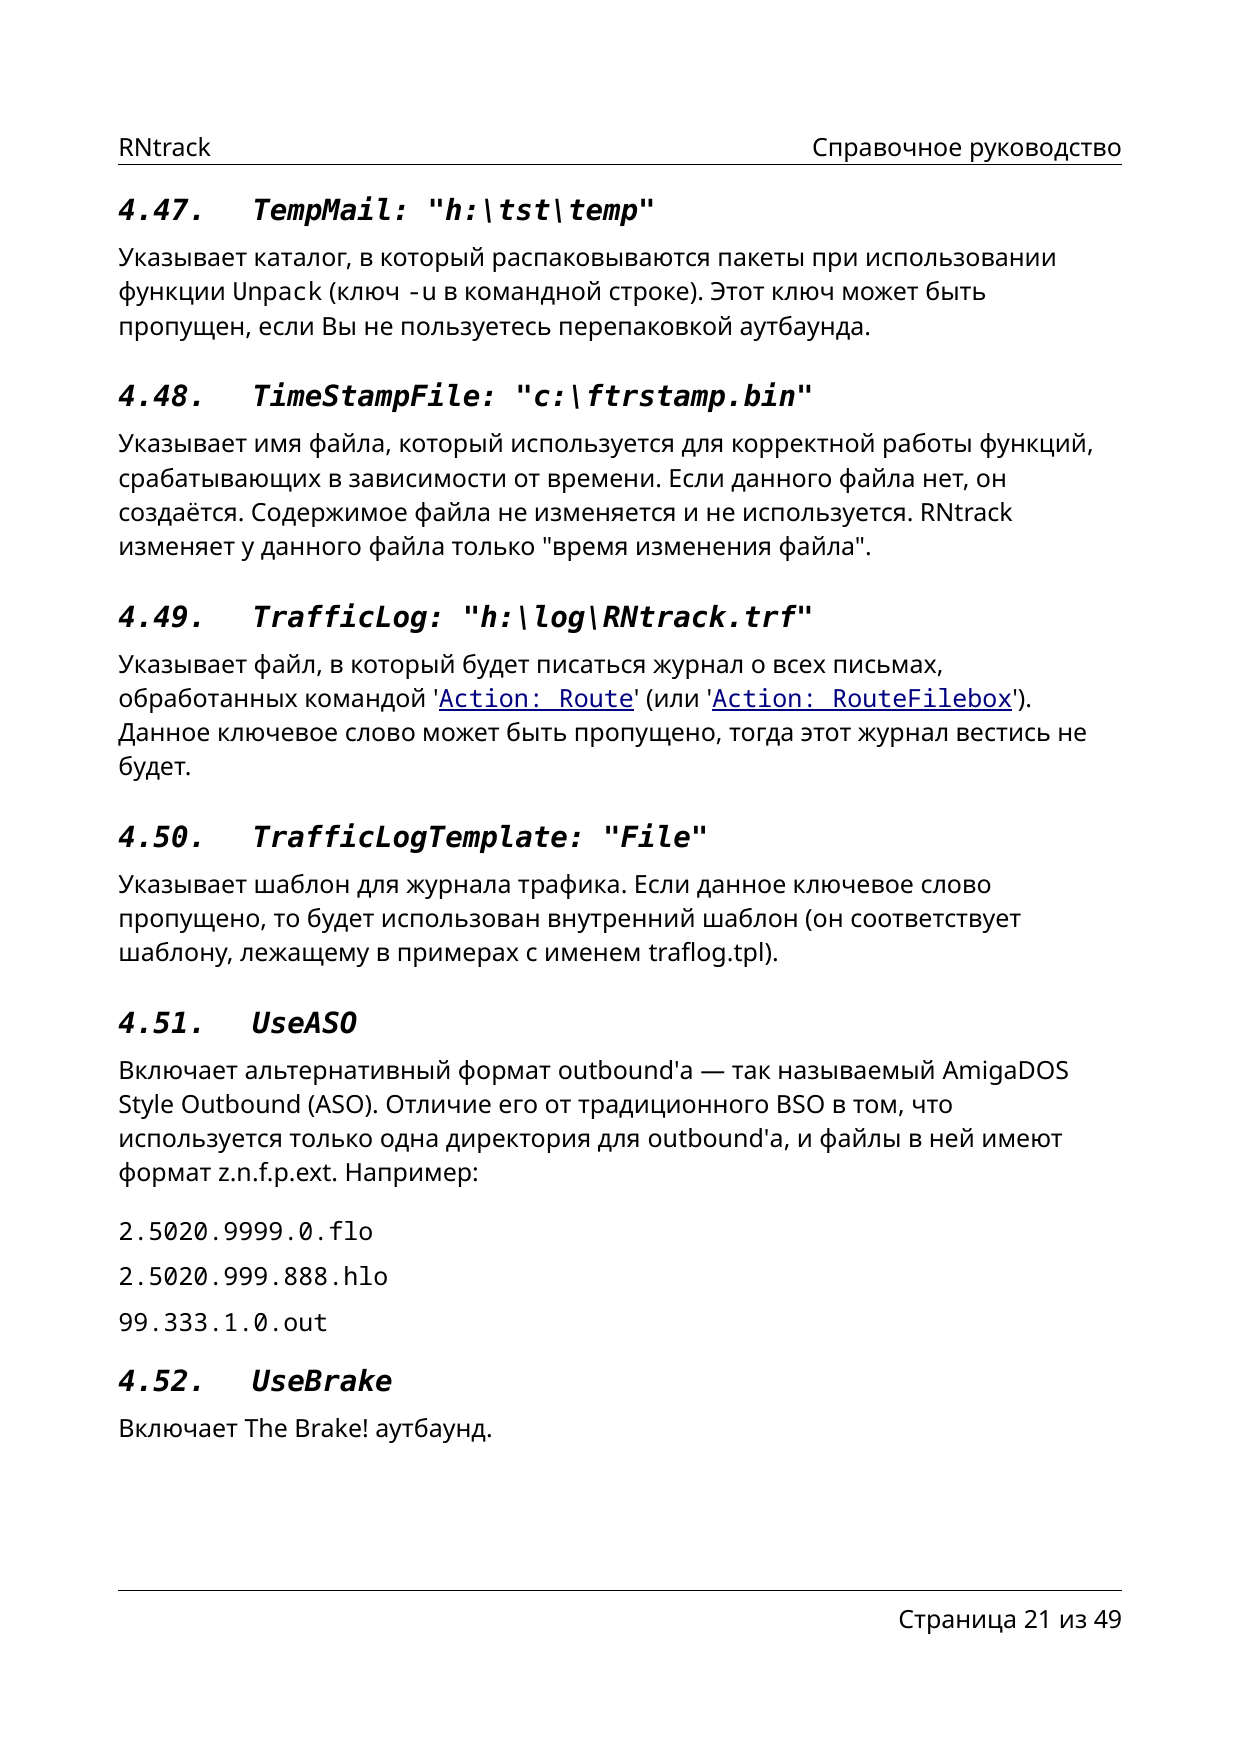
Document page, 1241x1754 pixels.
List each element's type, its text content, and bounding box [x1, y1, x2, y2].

text 99.333.1.0.out [118, 1305, 1122, 1339]
text Включает альтернативный формат outbound'а — так называемый AmigaDOS Style Outbound (ASO). Отличие его от традиционного BSO в том, что используется только одна директория для outbound'а, и файлы в ней имеют формат z.n.f.p.ext. Например: [118, 1053, 1122, 1189]
text Указывает имя файла, который используется для корректной работы функций, срабатывающих в зависимости от времени. Если данного файла нет, он создаётся. Содержимое файла не изменяется и не используется. RNtrack изменяет у данного файла только "время изменения файла". [118, 426, 1122, 562]
text 2.5020.999.888.hlo [118, 1259, 1122, 1293]
text Указывает каталог, в который распаковываются пакеты при использовании функции Unpack (ключ -u в командной строке). Этот ключ может быть пропущен, если Вы не пользуетесь перепаковкой аутбаунда. [118, 240, 1122, 342]
text 2.5020.9999.0.flo [118, 1213, 1122, 1247]
text Указывает шаблон для журнала трафика. Если данное ключевое слово пропущено, то будет использован внутренний шаблон (он соответствует шаблону, лежащему в примерах с именем traflog.tpl). [118, 867, 1122, 969]
text Указывает файл, в который будет писаться журнал о всех письмах, обработанных командой 'Action: Route' (или 'Action: RouteFilebox'). Данное ключевое слово может быть пропущено, тогда этот журнал вестись не будет. [118, 646, 1122, 783]
subtitle TempMail: "h:\tst\temp" [118, 193, 1122, 227]
subtitle TrafficLogTemplate: "File" [118, 820, 1122, 854]
subtitle TimeStampFile: "c:\ftrstamp.bin" [118, 380, 1122, 414]
subtitle UseASO [118, 1006, 1122, 1040]
text Включает The Brake! аутбаунд. [118, 1410, 1122, 1444]
subtitle UseBrake [118, 1364, 1122, 1398]
subtitle TrafficLog: "h:\log\RNtrack.trf" [118, 600, 1122, 634]
